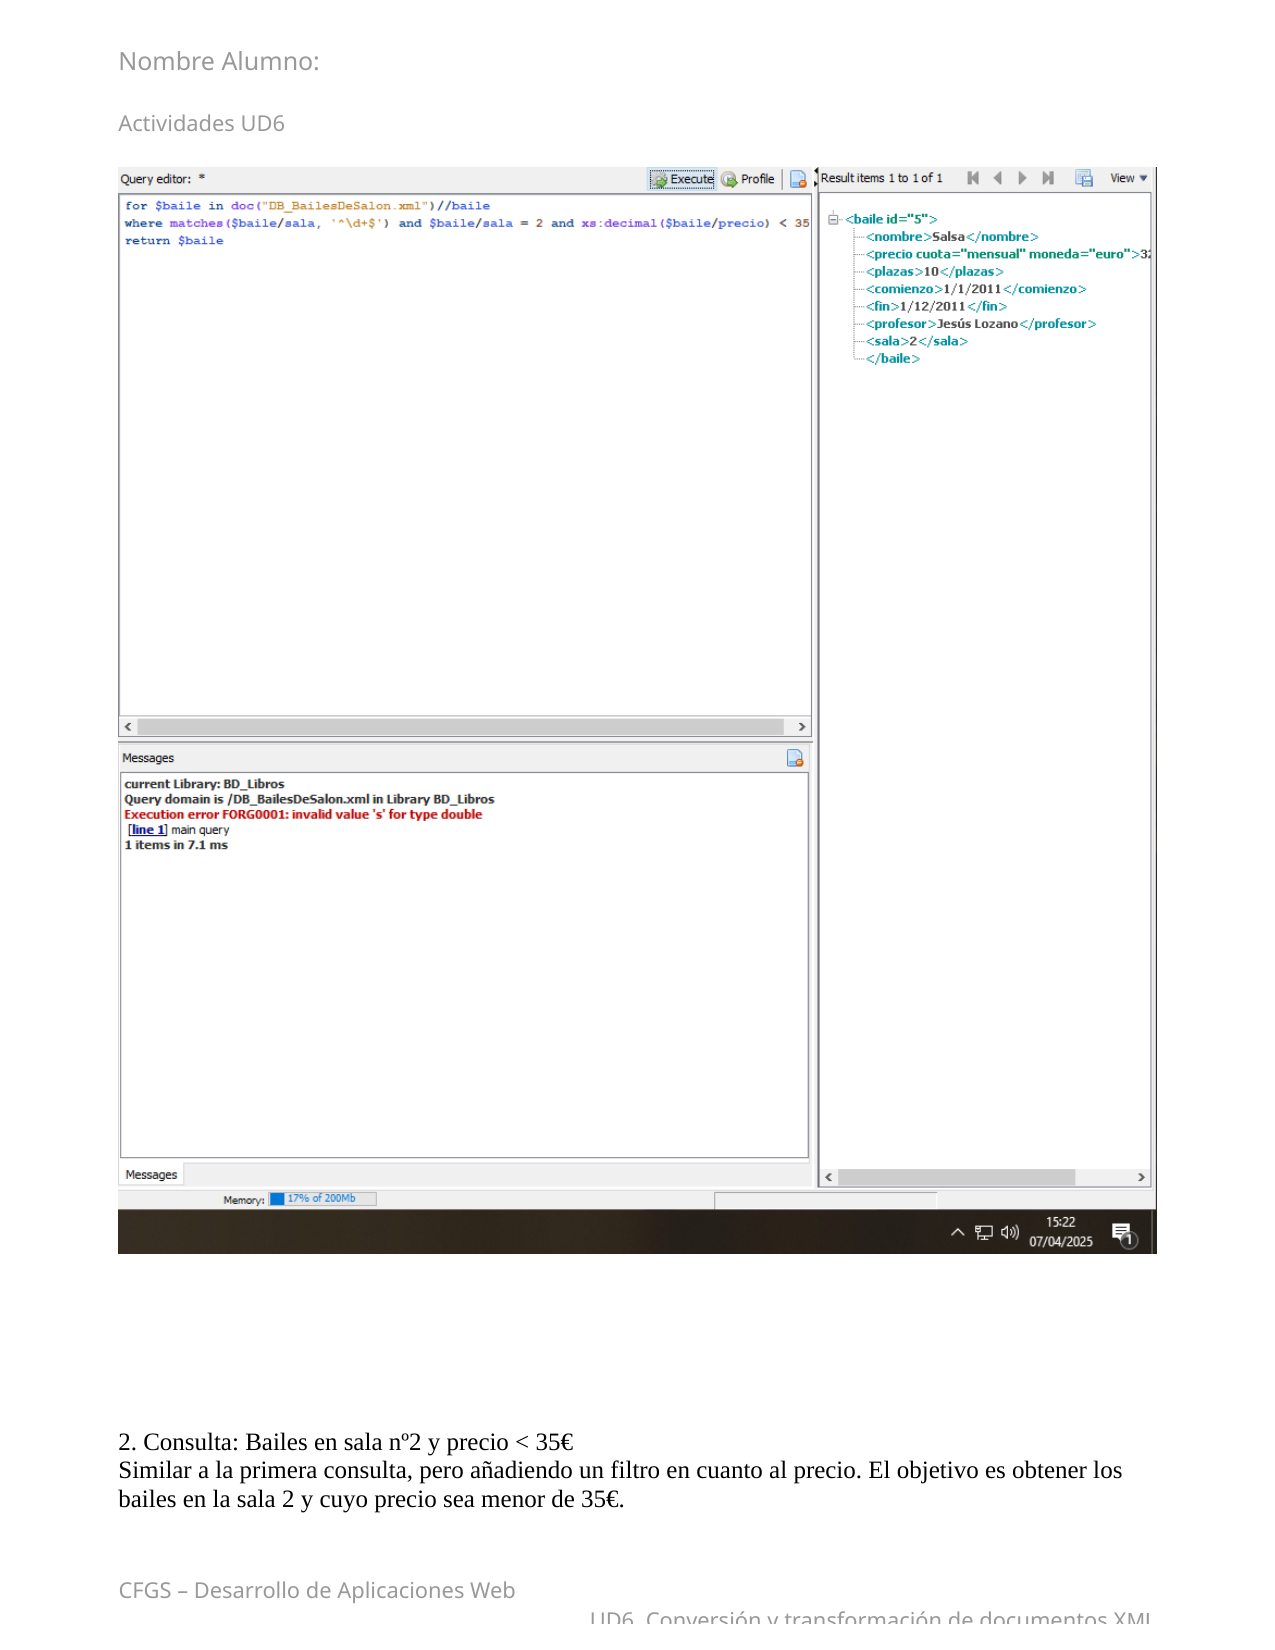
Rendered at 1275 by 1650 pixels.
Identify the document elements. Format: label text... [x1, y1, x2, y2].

text 2. Consulta: Bailes en sala nº2 y precio < 35€ [118, 1427, 1157, 1455]
picture [118, 167, 1157, 1254]
text Similar a la primera consulta, pero añadiendo un filtro en cuanto al precio. El objetivo es obtener los bailes en la sala 2 y cuyo precio sea menor de 35€. [118, 1455, 1157, 1513]
